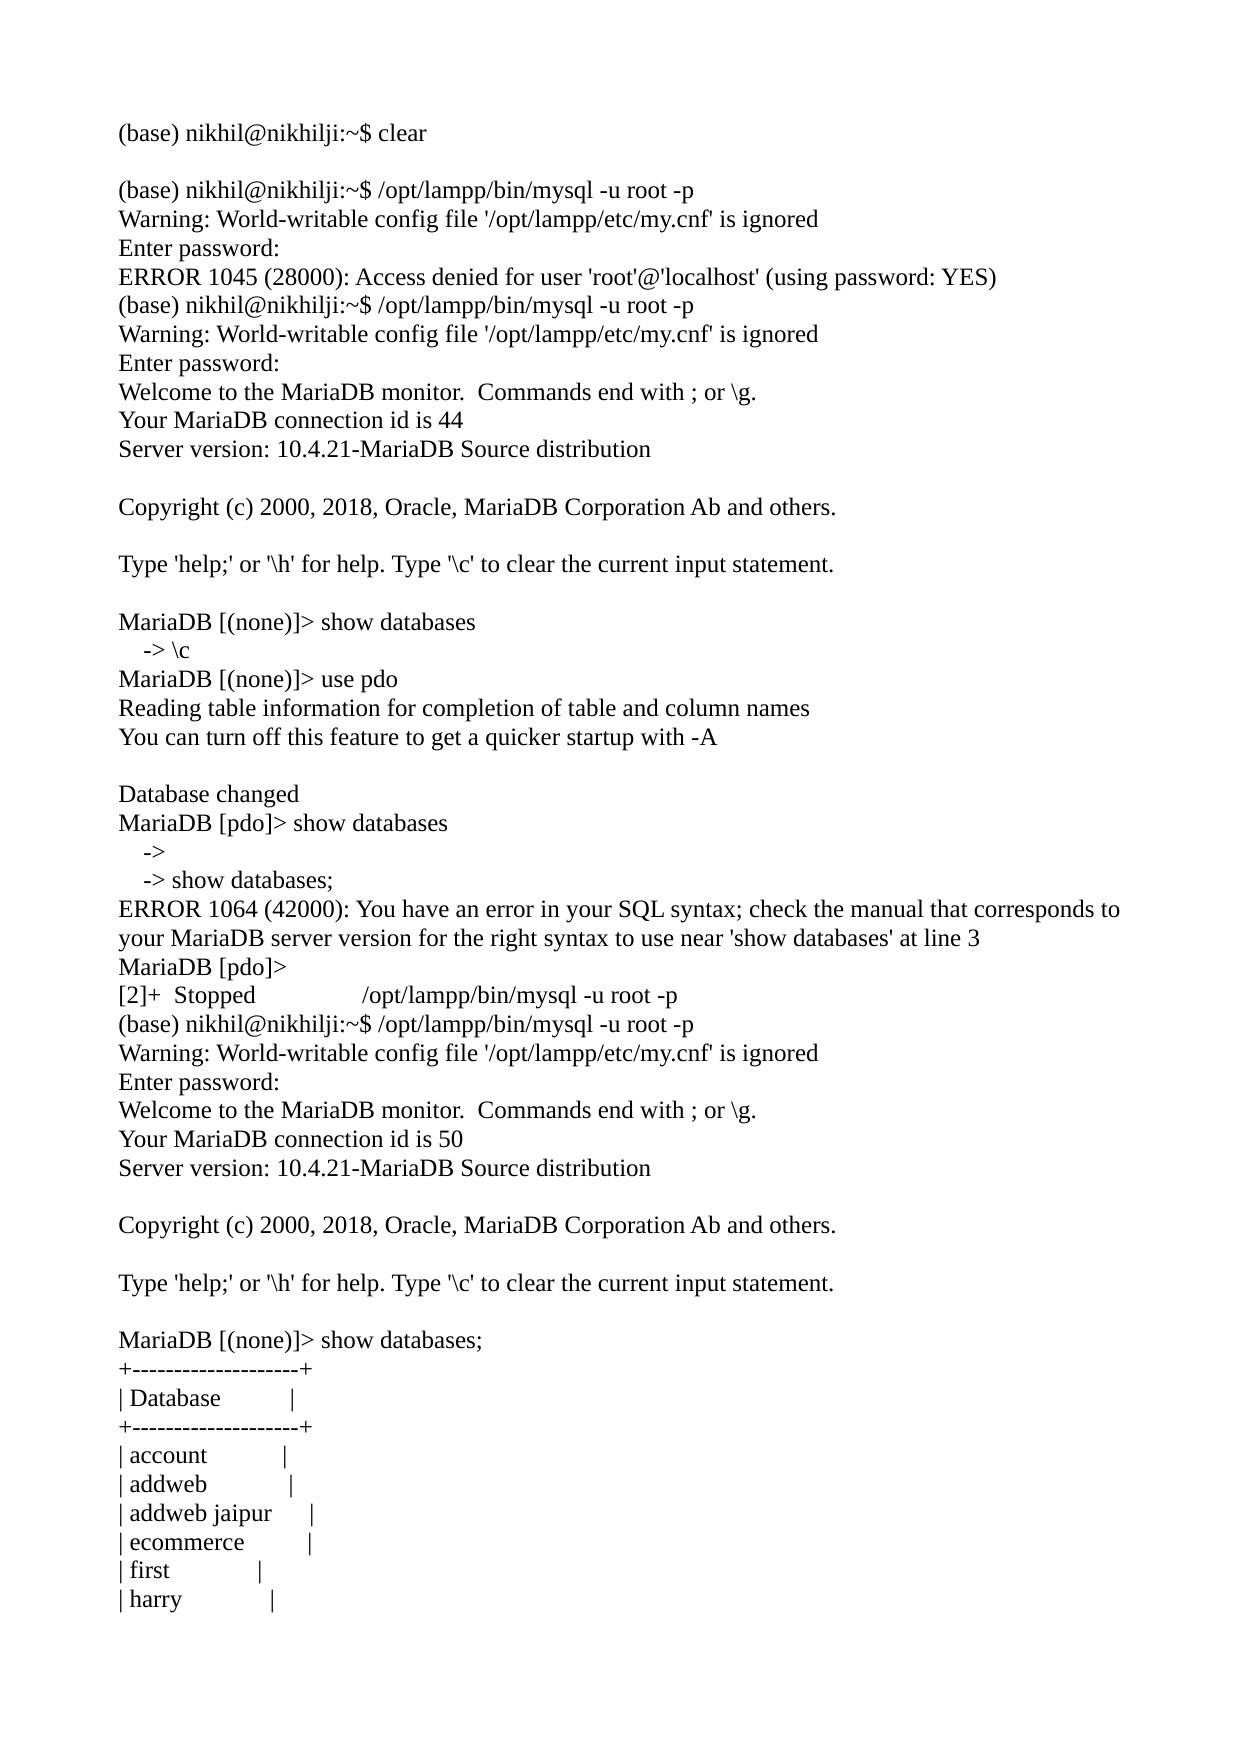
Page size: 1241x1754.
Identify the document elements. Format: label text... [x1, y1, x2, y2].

text (base) nikhil@nikhilji:~$ /opt/lampp/bin/mysql -u root -p [118, 1009, 1122, 1038]
text Warning: World-writable config file '/opt/lampp/etc/my.cnf' is ignored [118, 204, 1122, 233]
text +--------------------+ [118, 1354, 1122, 1383]
text Server version: 10.4.21-MariaDB Source distribution [118, 1153, 1122, 1182]
text | Database | [118, 1383, 1122, 1412]
text -> \c [118, 636, 1122, 664]
text MariaDB [(none)]> use pdo [118, 664, 1122, 693]
text Warning: World-writable config file '/opt/lampp/etc/my.cnf' is ignored [118, 1038, 1122, 1067]
text Warning: World-writable config file '/opt/lampp/etc/my.cnf' is ignored [118, 319, 1122, 348]
text Server version: 10.4.21-MariaDB Source distribution [118, 434, 1122, 463]
text ERROR 1045 (28000): Access denied for user 'root'@'localhost' (using password: YES) [118, 262, 1122, 291]
text | account | [118, 1441, 1122, 1469]
text Copyright (c) 2000, 2018, Oracle, MariaDB Corporation Ab and others. [118, 1211, 1122, 1239]
text MariaDB [(none)]> show databases; [118, 1326, 1122, 1354]
text Enter password: [118, 1067, 1122, 1096]
text | ecommerce | [118, 1527, 1122, 1556]
text -> [118, 837, 1122, 866]
text Reading table information for completion of table and column names [118, 693, 1122, 722]
text Your MariaDB connection id is 50 [118, 1124, 1122, 1153]
text | addweb | [118, 1469, 1122, 1498]
text (base) nikhil@nikhilji:~$ clear [118, 118, 1122, 147]
text Type 'help;' or '\h' for help. Type '\c' to clear the current input statement. [118, 549, 1122, 578]
text [2]+ Stopped /opt/lampp/bin/mysql -u root -p [118, 981, 1122, 1009]
text Your MariaDB connection id is 44 [118, 406, 1122, 434]
text Enter password: [118, 348, 1122, 377]
text | addweb jaipur | [118, 1498, 1122, 1527]
text Type 'help;' or '\h' for help. Type '\c' to clear the current input statement. [118, 1268, 1122, 1297]
text -> show databases; [118, 866, 1122, 894]
text MariaDB [pdo]> [118, 952, 1122, 981]
text Copyright (c) 2000, 2018, Oracle, MariaDB Corporation Ab and others. [118, 492, 1122, 521]
text Database changed [118, 779, 1122, 808]
text Enter password: [118, 233, 1122, 262]
text +--------------------+ [118, 1412, 1122, 1441]
text MariaDB [pdo]> show databases [118, 808, 1122, 837]
text (base) nikhil@nikhilji:~$ /opt/lampp/bin/mysql -u root -p [118, 176, 1122, 204]
text MariaDB [(none)]> show databases [118, 607, 1122, 636]
text (base) nikhil@nikhilji:~$ /opt/lampp/bin/mysql -u root -p [118, 291, 1122, 319]
text Welcome to the MariaDB monitor. Commands end with ; or \g. [118, 377, 1122, 406]
text | harry | [118, 1584, 1122, 1613]
text Welcome to the MariaDB monitor. Commands end with ; or \g. [118, 1096, 1122, 1124]
text You can turn off this feature to get a quicker startup with -A [118, 722, 1122, 751]
text | first | [118, 1556, 1122, 1584]
text ERROR 1064 (42000): You have an error in your SQL syntax; check the manual that corresponds to your MariaDB server version for the right syntax to use near 'show databases' at line 3 [118, 894, 1122, 952]
